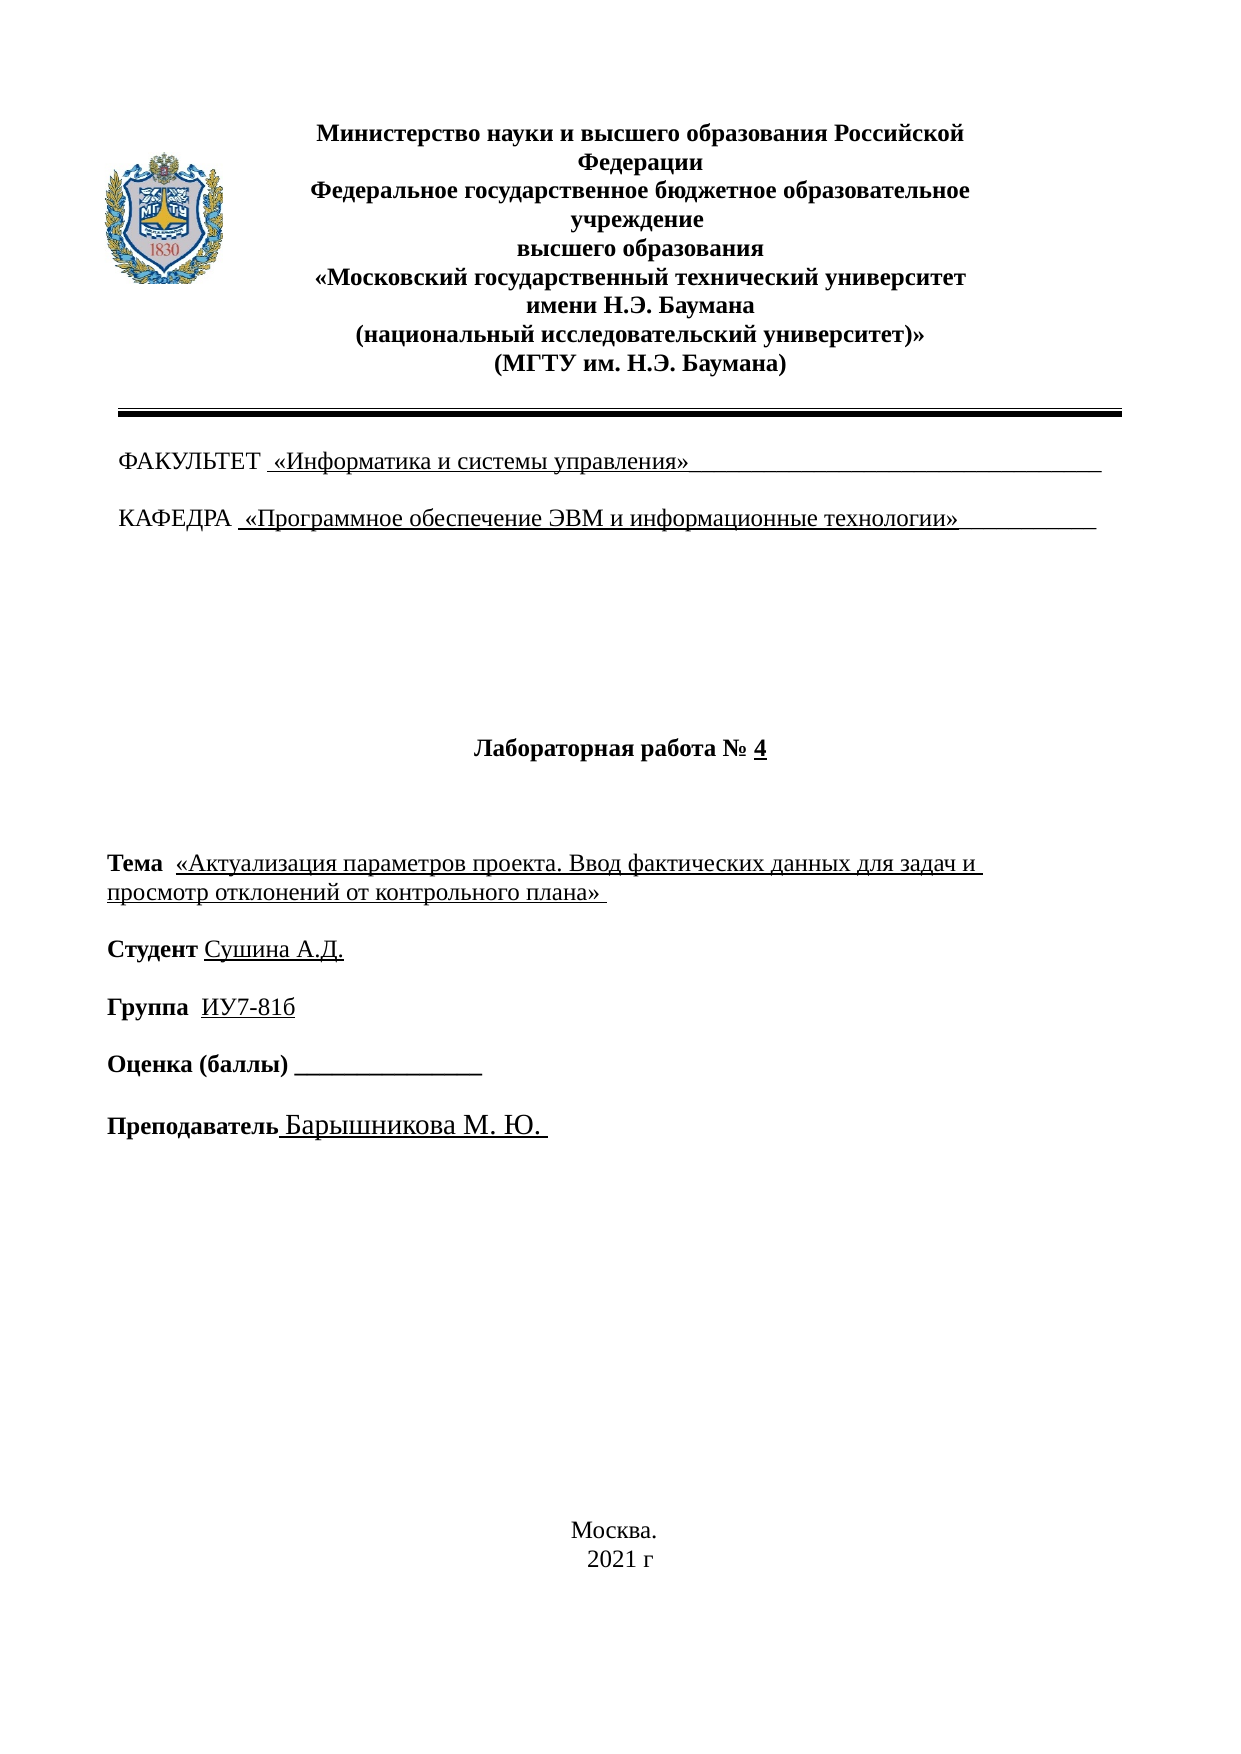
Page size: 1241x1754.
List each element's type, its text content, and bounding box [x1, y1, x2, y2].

text ФАКУЛЬТЕТ «Информатика и системы управления»_________________________________ [118, 446, 1122, 474]
table_header [1052, 820, 1092, 1286]
text КАФЕДРА «Программное обеспечение ЭВМ и информационные технологии»___________ [118, 503, 1122, 532]
table_header Тема «Актуализация параметров проекта. Ввод фактических данных для задач и просмотр отклонений от контрольного плана» Студент Сушина А.Д. Группа ИУ7-81б Оценка (баллы) _______________ Преподаватель Барышникова М. Ю. [96, 820, 1052, 1286]
table_header [96, 118, 240, 377]
text Москва. [118, 1516, 1122, 1544]
picture [104, 152, 225, 289]
table_header Министерство науки и высшего образования Российской Федерации Федеральное государственное бюджетное образовательное учреждение высшего образования «Московский государственный технический университет имени Н.Э. Баумана (национальный исследовательский университет)» (МГТУ им. Н.Э. Баумана) [240, 118, 1040, 377]
text 2021 г [118, 1544, 1122, 1573]
text Лабораторная работа № 4 [118, 733, 1122, 762]
